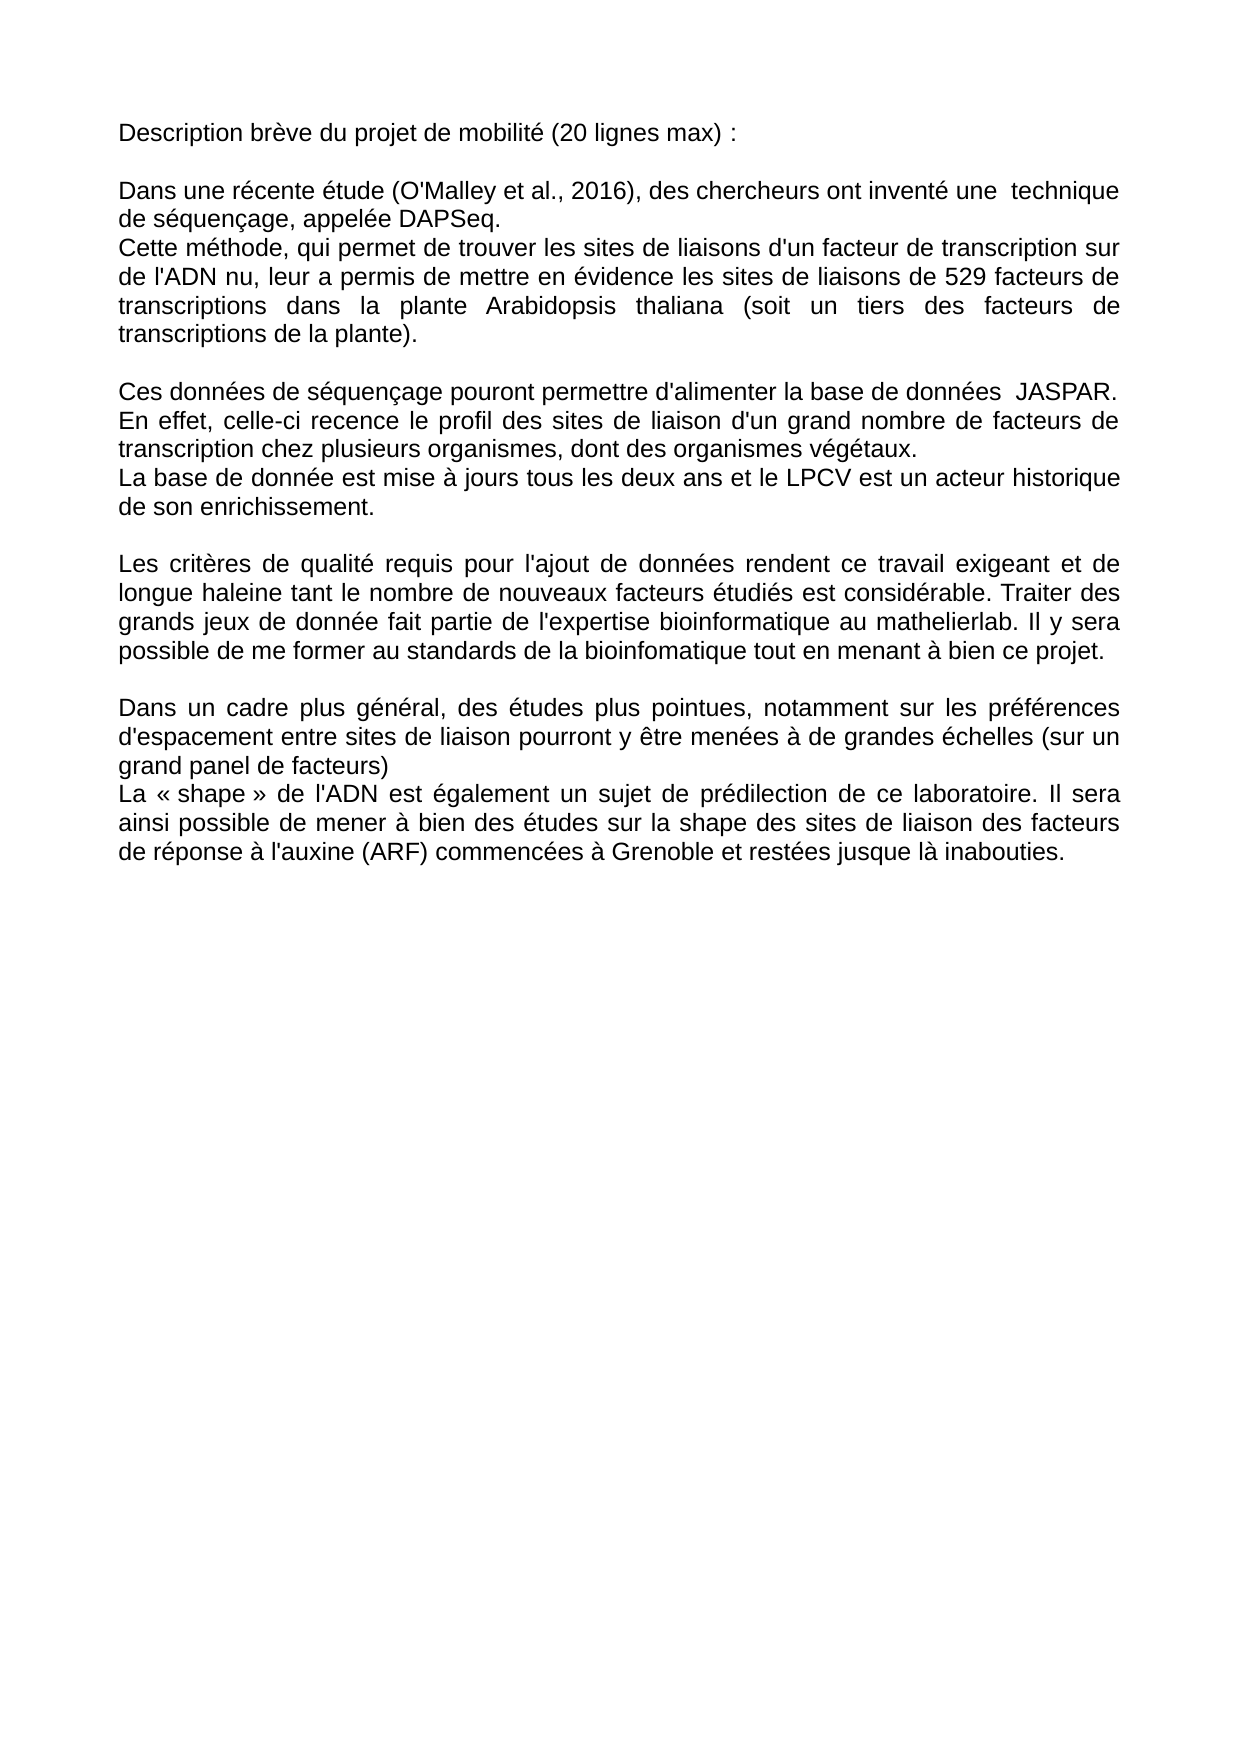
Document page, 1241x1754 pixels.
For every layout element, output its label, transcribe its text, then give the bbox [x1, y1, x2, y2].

text Cette méthode, qui permet de trouver les sites de liaisons d'un facteur de transcription sur de l'ADN nu, leur a permis de mettre en évidence les sites de liaisons de 529 facteurs de transcriptions dans la plante Arabidopsis thaliana (soit un tiers des facteurs de transcriptions de la plante). [118, 233, 1122, 348]
text En effet, celle-ci recence le profil des sites de liaison d'un grand nombre de facteurs de transcription chez plusieurs organismes, dont des organismes végétaux. [118, 406, 1122, 463]
text Les critères de qualité requis pour l'ajout de données rendent ce travail exigeant et de longue haleine tant le nombre de nouveaux facteurs étudiés est considérable. Traiter des grands jeux de donnée fait partie de l'expertise bioinformatique au mathelierlab. Il y sera possible de me former au standards de la bioinfomatique tout en menant à bien ce projet. [118, 549, 1122, 664]
text Dans une récente étude (O'Malley et al., 2016), des chercheurs ont inventé une technique de séquençage, appelée DAPSeq. [118, 176, 1122, 233]
text Description brève du projet de mobilité (20 lignes max) : [118, 118, 1122, 147]
text Ces données de séquençage pouront permettre d'alimenter la base de données JASPAR. [118, 377, 1122, 406]
text La « shape » de l'ADN est également un sujet de prédilection de ce laboratoire. Il sera ainsi possible de mener à bien des études sur la shape des sites de liaison des facteurs de réponse à l'auxine (ARF) commencées à Grenoble et restées jusque là inabouties. [118, 779, 1122, 866]
text Dans un cadre plus général, des études plus pointues, notamment sur les préférences d'espacement entre sites de liaison pourront y être menées à de grandes échelles (sur un grand panel de facteurs) [118, 693, 1122, 779]
text La base de donnée est mise à jours tous les deux ans et le LPCV est un acteur historique de son enrichissement. [118, 463, 1122, 521]
